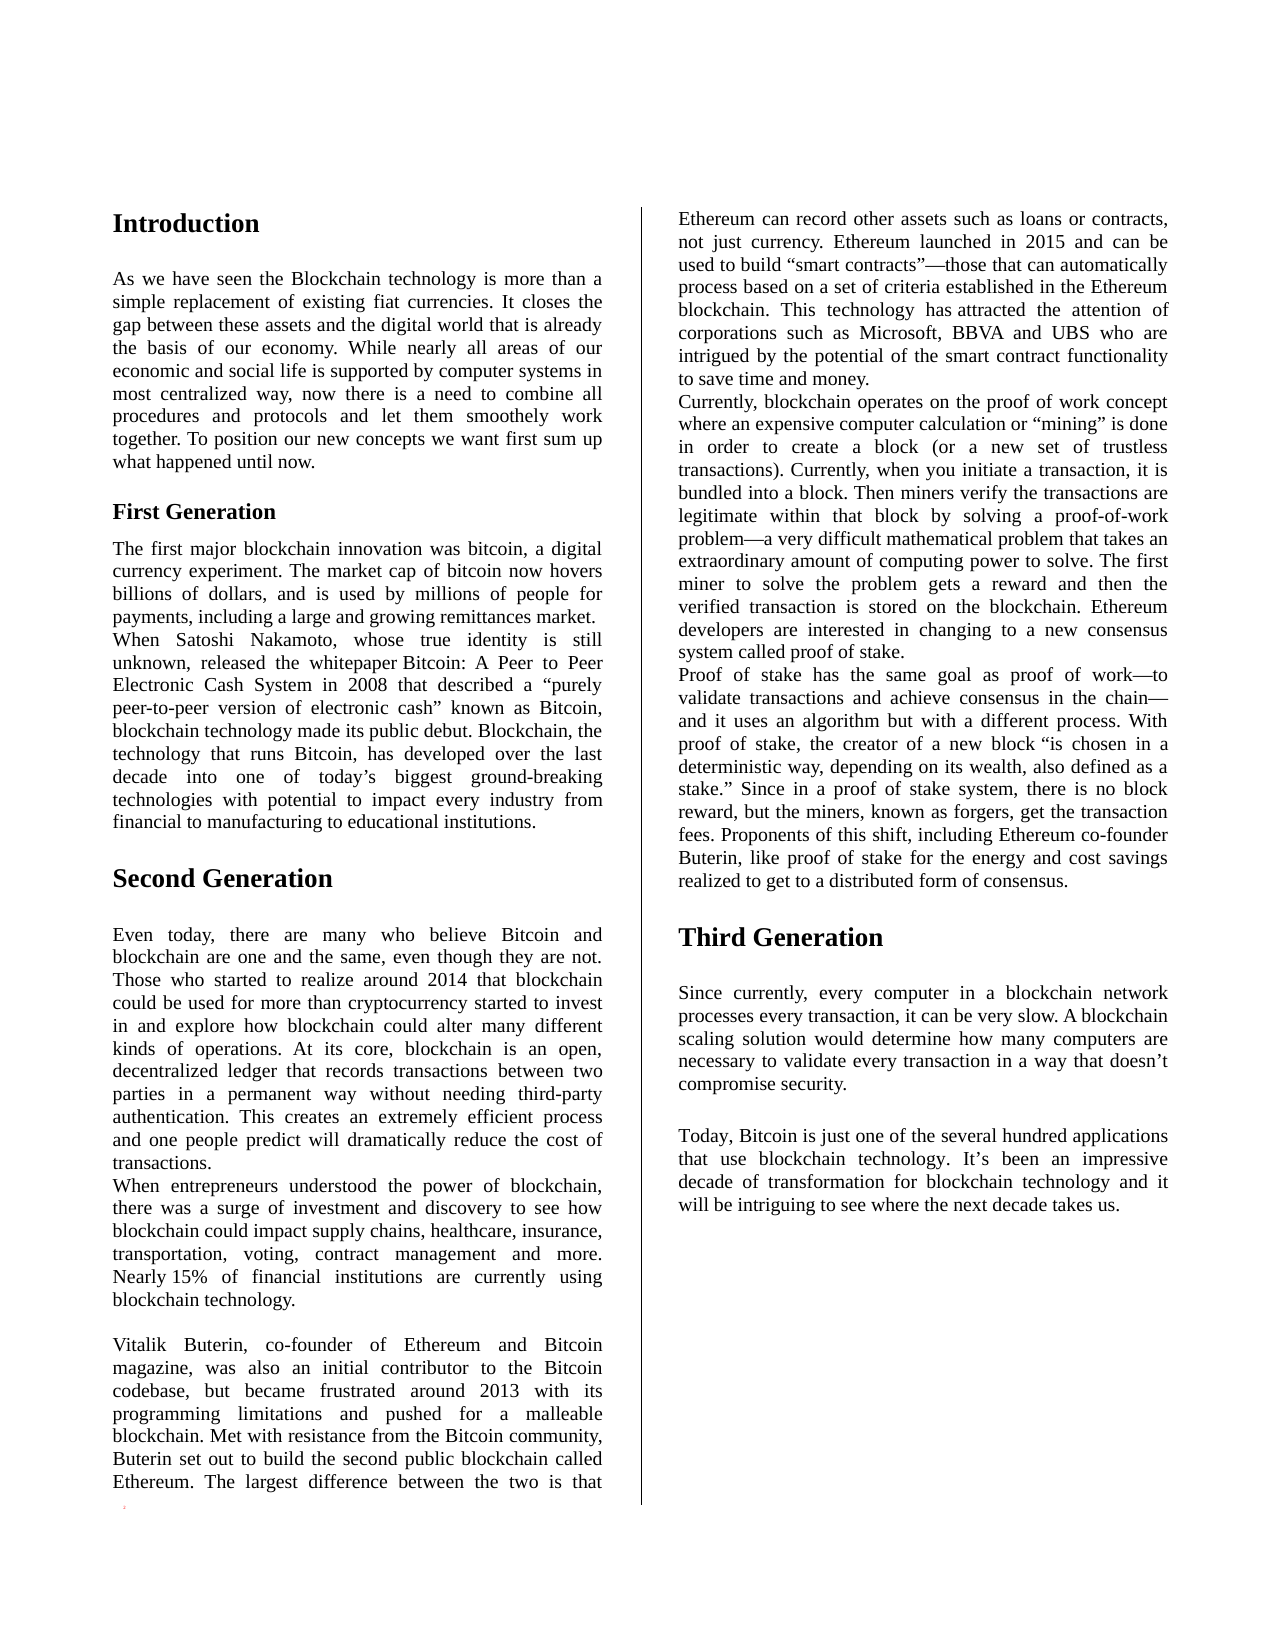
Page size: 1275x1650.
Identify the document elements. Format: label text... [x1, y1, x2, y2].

text Currently, blockchain operates on the proof of work concept where an expensive computer calculation or “mining” is done in order to create a block (or a new set of trustless transactions). Currently, when you initiate a transaction, it is bundled into a block. Then miners verify the transactions are legitimate within that block by solving a proof-of-work problem—a very difficult mathematical problem that takes an extraordinary amount of computing power to solve. The first miner to solve the problem gets a reward and then the verified transaction is stored on the blockchain. Ethereum developers are interested in changing to a new consensus system called proof of stake. [678, 389, 1169, 663]
text The first major blockchain innovation was bitcoin, a digital currency experiment. The market cap of bitcoin now hovers billions of dollars, and is used by millions of people for payments, including a large and growing remittances market. [112, 537, 603, 628]
text Ethereum can record other assets such as loans or contracts, not just currency. Ethereum launched in 2015 and can be used to build “smart contracts”—those that can automatically process based on a set of criteria established in the Ethereum blockchain. This technology has attracted the attention of corporations such as Microsoft, BBVA and UBS who are intrigued by the potential of the smart contract functionality to save time and money. [678, 207, 1169, 389]
subtitle Introduction [112, 207, 603, 238]
subtitle First Generation [112, 498, 603, 524]
text As we have seen the Blockchain technology is more than a simple replacement of existing fiat currencies. It closes the gap between these assets and the digital world that is already the basis of our economy. While nearly all areas of our economic and social life is supported by computer systems in most centralized way, now there is a need to combine all procedures and protocols and let them smoothely work together. To position our new concepts we want first sum up what happened until now. [112, 267, 603, 473]
text Proof of stake has the same goal as proof of work—to validate transactions and achieve consensus in the chain—and it uses an algorithm but with a different process. With proof of stake, the creator of a new block “is chosen in a deterministic way, depending on its wealth, also defined as a stake.” Since in a proof of stake system, there is no block reward, but the miners, known as forgers, get the transaction fees. Proponents of this shift, including Ethereum co-founder Buterin, like proof of stake for the energy and cost savings realized to get to a distributed form of consensus. [678, 663, 1169, 891]
subtitle Third Generation [678, 921, 1169, 952]
text Today, Bitcoin is just one of the several hundred applications that use blockchain technology. It’s been an impressive decade of transformation for blockchain technology and it will be intriguing to see where the next decade takes us. [678, 1124, 1169, 1215]
text When Satoshi Nakamoto, whose true identity is still unknown, released the whitepaper Bitcoin: A Peer to Peer Electronic Cash System in 2008 that described a “purely peer-to-peer version of electronic cash” known as Bitcoin, blockchain technology made its public debut. Blockchain, the technology that runs Bitcoin, has developed over the last decade into one of today’s biggest ground-breaking technologies with potential to impact every industry from financial to manufacturing to educational institutions. [112, 628, 603, 833]
text Since currently, every computer in a blockchain network processes every transaction, it can be very slow. A blockchain scaling solution would determine how many computers are necessary to validate every transaction in a way that doesn’t compromise security. [678, 981, 1169, 1095]
text Even today, there are many who believe Bitcoin and blockchain are one and the same, even though they are not. Those who started to realize around 2014 that blockchain could be used for more than cryptocurrency started to invest in and explore how blockchain could alter many different kinds of operations. At its core, blockchain is an open, decentralized ledger that records transactions between two parties in a permanent way without needing third-party authentication. This creates an extremely efficient process and one people predict will dramatically reduce the cost of transactions. [112, 923, 603, 1173]
text Vitalik Buterin, co-founder of Ethereum and Bitcoin magazine, was also an initial contributor to the Bitcoin codebase, but became frustrated around 2013 with its programming limitations and pushed for a malleable blockchain. Met with resistance from the Bitcoin community, Buterin set out to build the second public blockchain called Ethereum. The largest difference between the two is that [112, 1333, 603, 1493]
subtitle Second Generation [112, 862, 603, 893]
text When entrepreneurs understood the power of blockchain, there was a surge of investment and discovery to see how blockchain could impact supply chains, healthcare, insurance, transportation, voting, contract management and more. Nearly 15% of financial institutions are currently using blockchain technology. [112, 1173, 603, 1310]
